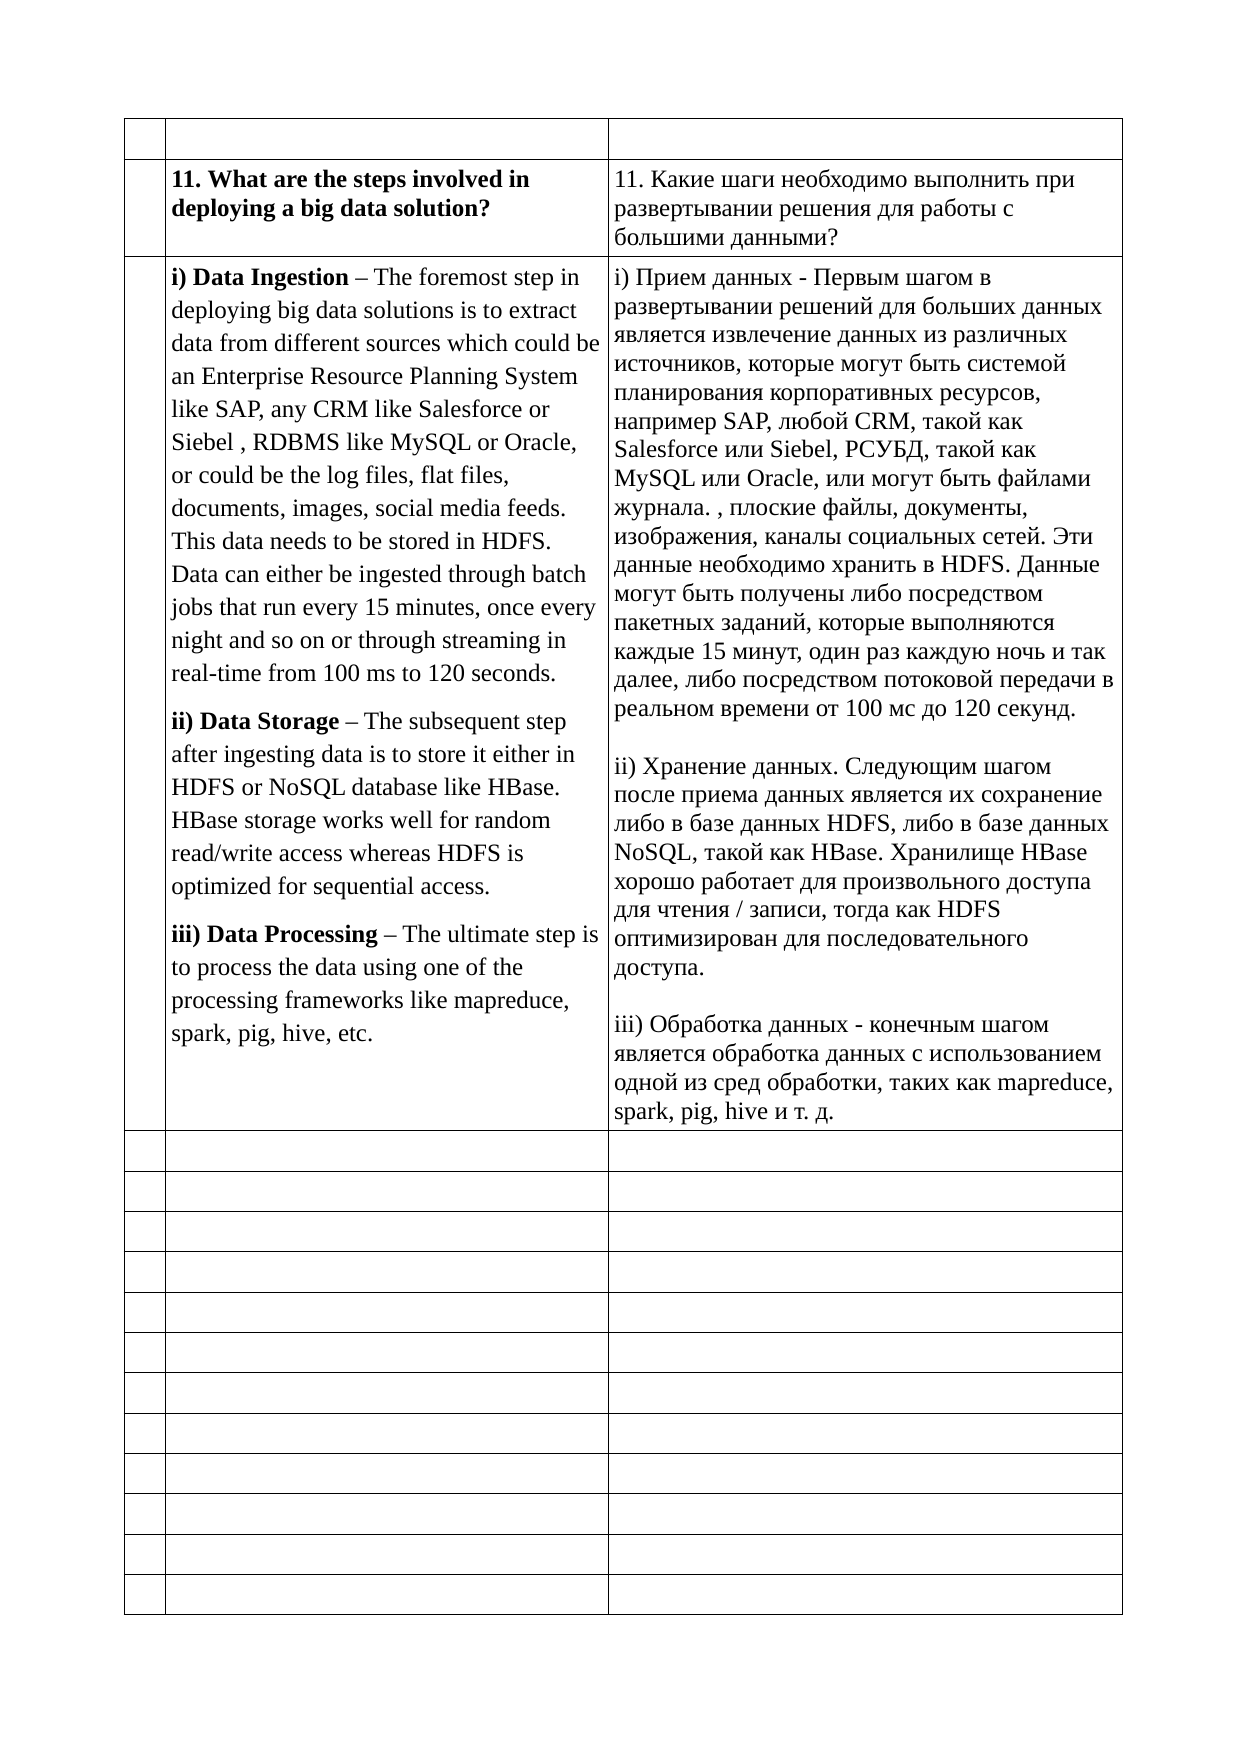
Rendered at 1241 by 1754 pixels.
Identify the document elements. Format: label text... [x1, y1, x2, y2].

table_cell [166, 119, 608, 158]
table_cell [609, 119, 1122, 158]
table_cell [609, 1131, 1122, 1171]
table_cell [609, 1293, 1122, 1332]
table_cell [166, 1252, 608, 1292]
table_cell [609, 1212, 1122, 1251]
table_cell i) Data Ingestion – The foremost step in deploying big data solutions is to extract data from different sources which could be an Enterprise Resource Planning System like SAP, any CRM like Salesforce or Siebel , RDBMS like MySQL or Oracle, or could be the log files, flat files, documents, images, social media feeds. This data needs to be stored in HDFS. Data can either be ingested through batch jobs that run every 15 minutes, once every night and so on or through streaming in real-time from 100 ms to 120 seconds. ii) Data Storage – The subsequent step after ingesting data is to store it either in HDFS or NoSQL database like HBase. HBase storage works well for random read/write access whereas HDFS is optimized for sequential access. iii) Data Processing – The ultimate step is to process the data using one of the processing frameworks like mapreduce, spark, pig, hive, etc. [166, 257, 608, 1130]
table_cell [166, 1454, 608, 1493]
table_cell [125, 119, 165, 158]
table_cell [166, 1414, 608, 1453]
table_cell [166, 1212, 608, 1251]
table_cell [166, 1494, 608, 1533]
table_cell [609, 1172, 1122, 1211]
table_cell [166, 1293, 608, 1332]
table_cell [609, 1252, 1122, 1292]
table_cell [166, 1535, 608, 1574]
table_cell 11. Какие шаги необходимо выполнить при развертывании решения для работы с большими данными? [609, 160, 1122, 256]
table_cell [125, 1333, 165, 1372]
table_cell [125, 1494, 165, 1533]
table_cell [125, 1131, 165, 1171]
table_cell [125, 257, 165, 1130]
table_cell [125, 160, 165, 256]
table_cell 11. What are the steps involved in deploying a big data solution? [166, 160, 608, 256]
table_cell [125, 1252, 165, 1292]
table_cell [125, 1414, 165, 1453]
table_cell [609, 1373, 1122, 1412]
table_cell [166, 1575, 608, 1614]
table_cell [609, 1333, 1122, 1372]
table_cell [609, 1454, 1122, 1493]
table_cell [125, 1454, 165, 1493]
table_cell [609, 1494, 1122, 1533]
table_cell i) Прием данных - Первым шагом в развертывании решений для больших данных является извлечение данных из различных источников, которые могут быть системой планирования корпоративных ресурсов, например SAP, любой CRM, такой как Salesforce или Siebel, РСУБД, такой как MySQL или Oracle, или могут быть файлами журнала. , плоские файлы, документы, изображения, каналы социальных сетей. Эти данные необходимо хранить в HDFS. Данные могут быть получены либо посредством пакетных заданий, которые выполняются каждые 15 минут, один раз каждую ночь и так далее, либо посредством потоковой передачи в реальном времени от 100 мс до 120 секунд. ii) Хранение данных. Следующим шагом после приема данных является их сохранение либо в базе данных HDFS, либо в базе данных NoSQL, такой как HBase. Хранилище HBase хорошо работает для произвольного доступа для чтения / записи, тогда как HDFS оптимизирован для последовательного доступа. iii) Обработка данных - конечным шагом является обработка данных с использованием одной из сред обработки, таких как mapreduce, spark, pig, hive и т. д. [609, 257, 1122, 1130]
table_cell [609, 1575, 1122, 1614]
table_cell [166, 1172, 608, 1211]
table_cell [609, 1414, 1122, 1453]
table_cell [125, 1373, 165, 1412]
table_cell [125, 1212, 165, 1251]
table_cell [166, 1373, 608, 1412]
table_cell [166, 1131, 608, 1171]
table_cell [125, 1172, 165, 1211]
table_cell [125, 1293, 165, 1332]
table_cell [125, 1535, 165, 1574]
table_cell [125, 1575, 165, 1614]
table_cell [166, 1333, 608, 1372]
table_cell [609, 1535, 1122, 1574]
